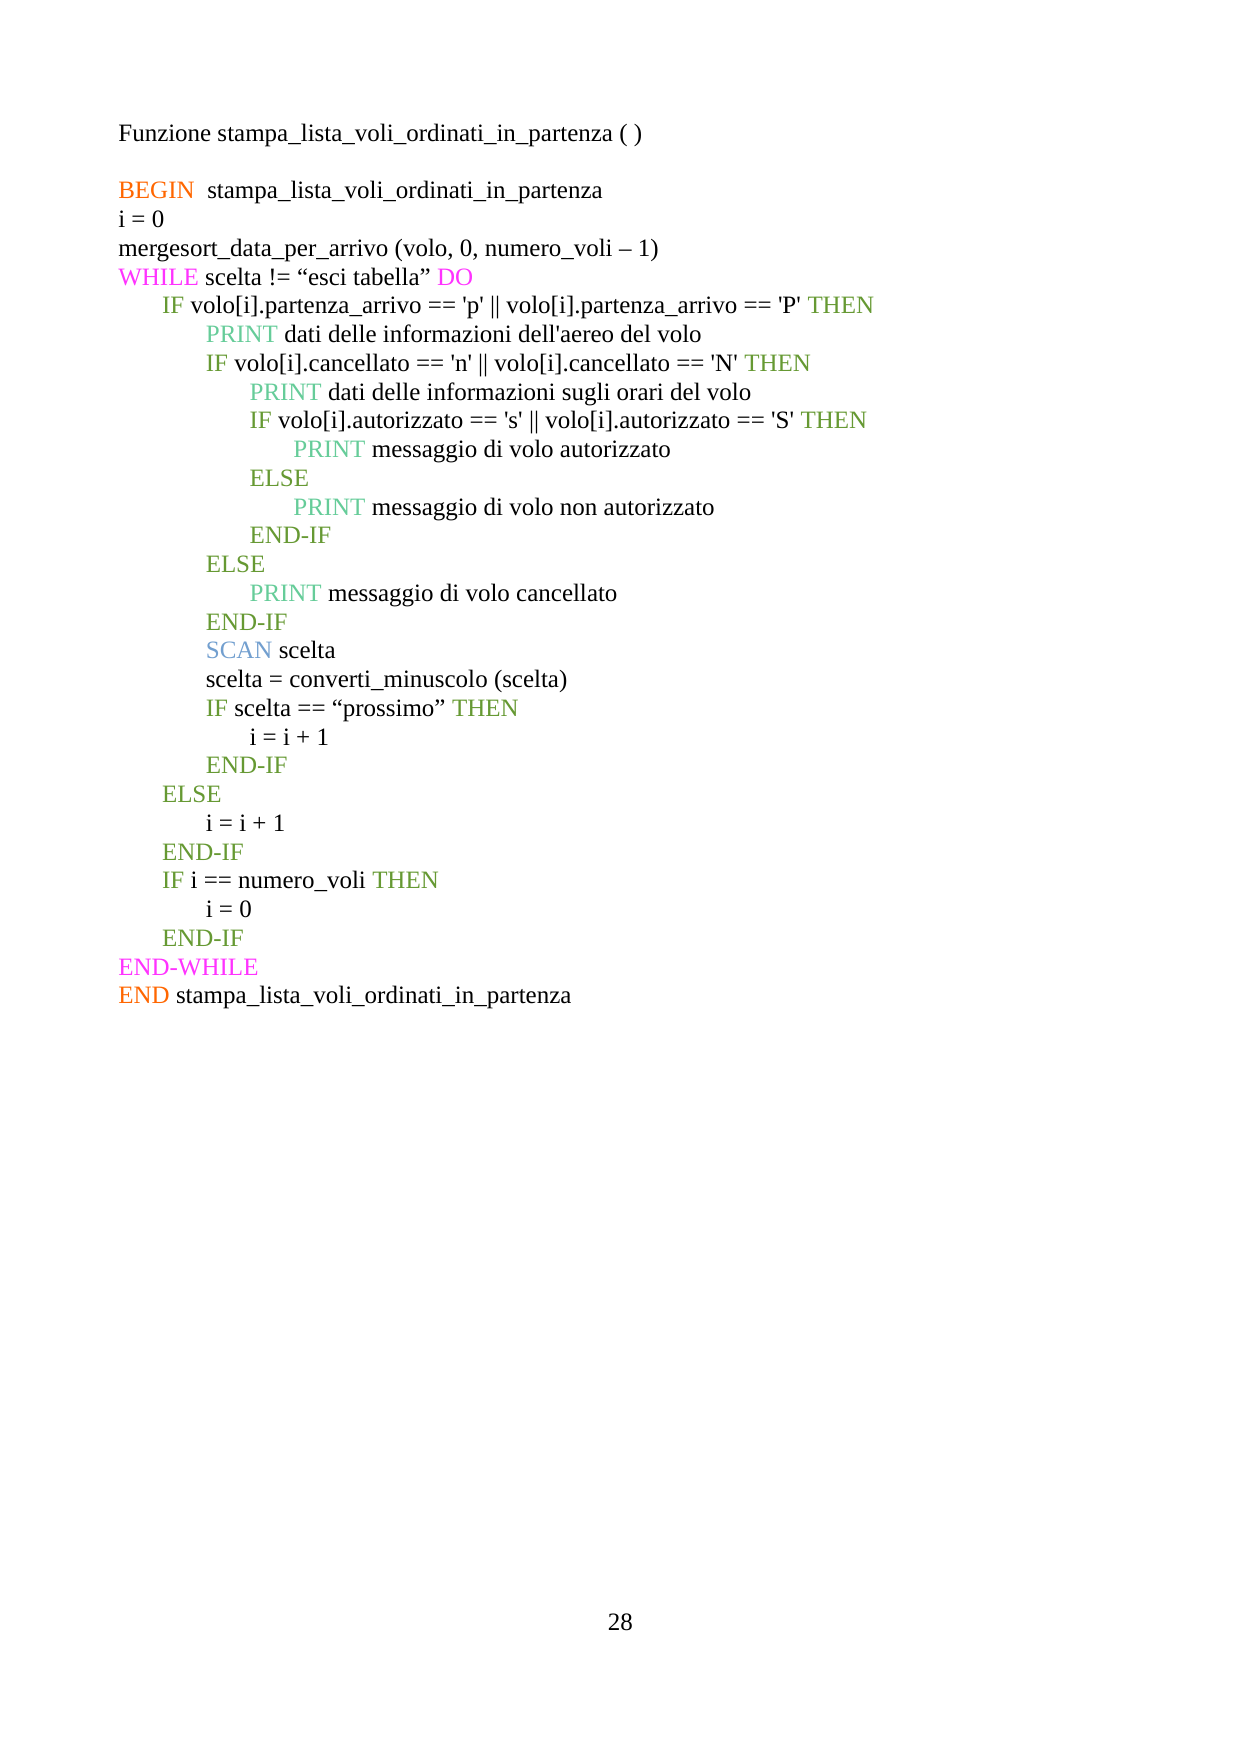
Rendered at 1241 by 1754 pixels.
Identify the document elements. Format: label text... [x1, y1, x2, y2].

text i = i + 1 [118, 722, 1122, 751]
text END-IF [118, 607, 1122, 636]
text END-IF [118, 521, 1122, 549]
text ELSE [118, 779, 1122, 808]
text SCAN scelta [118, 636, 1122, 664]
text Funzione stampa_lista_voli_ordinati_in_partenza ( ) [118, 118, 1122, 147]
text PRINT messaggio di volo non autorizzato [118, 492, 1122, 521]
text mergesort_data_per_arrivo (volo, 0, numero_voli – 1) [118, 233, 1122, 262]
text PRINT messaggio di volo cancellato [118, 578, 1122, 607]
text IF i == numero_voli THEN [118, 866, 1122, 894]
text END-WHILE [118, 952, 1122, 981]
text IF scelta == “prossimo” THEN [118, 693, 1122, 722]
text PRINT dati delle informazioni sugli orari del volo [118, 377, 1122, 406]
text PRINT dati delle informazioni dell'aereo del volo [118, 319, 1122, 348]
text END-IF [118, 837, 1122, 866]
text END-IF [118, 751, 1122, 779]
text END stampa_lista_voli_ordinati_in_partenza [118, 981, 1122, 1009]
text IF volo[i].cancellato == 'n' || volo[i].cancellato == 'N' THEN [118, 348, 1122, 377]
text BEGIN stampa_lista_voli_ordinati_in_partenza [118, 176, 1122, 204]
text i = 0 [118, 894, 1122, 923]
text IF volo[i].autorizzato == 's' || volo[i].autorizzato == 'S' THEN [118, 406, 1122, 434]
text PRINT messaggio di volo autorizzato [118, 434, 1122, 463]
text scelta = converti_minuscolo (scelta) [118, 664, 1122, 693]
text ELSE [118, 549, 1122, 578]
text i = i + 1 [118, 808, 1122, 837]
text IF volo[i].partenza_arrivo == 'p' || volo[i].partenza_arrivo == 'P' THEN [118, 291, 1122, 319]
text END-IF [118, 923, 1122, 952]
text i = 0 [118, 204, 1122, 233]
text WHILE scelta != “esci tabella” DO [118, 262, 1122, 291]
text ELSE [118, 463, 1122, 492]
